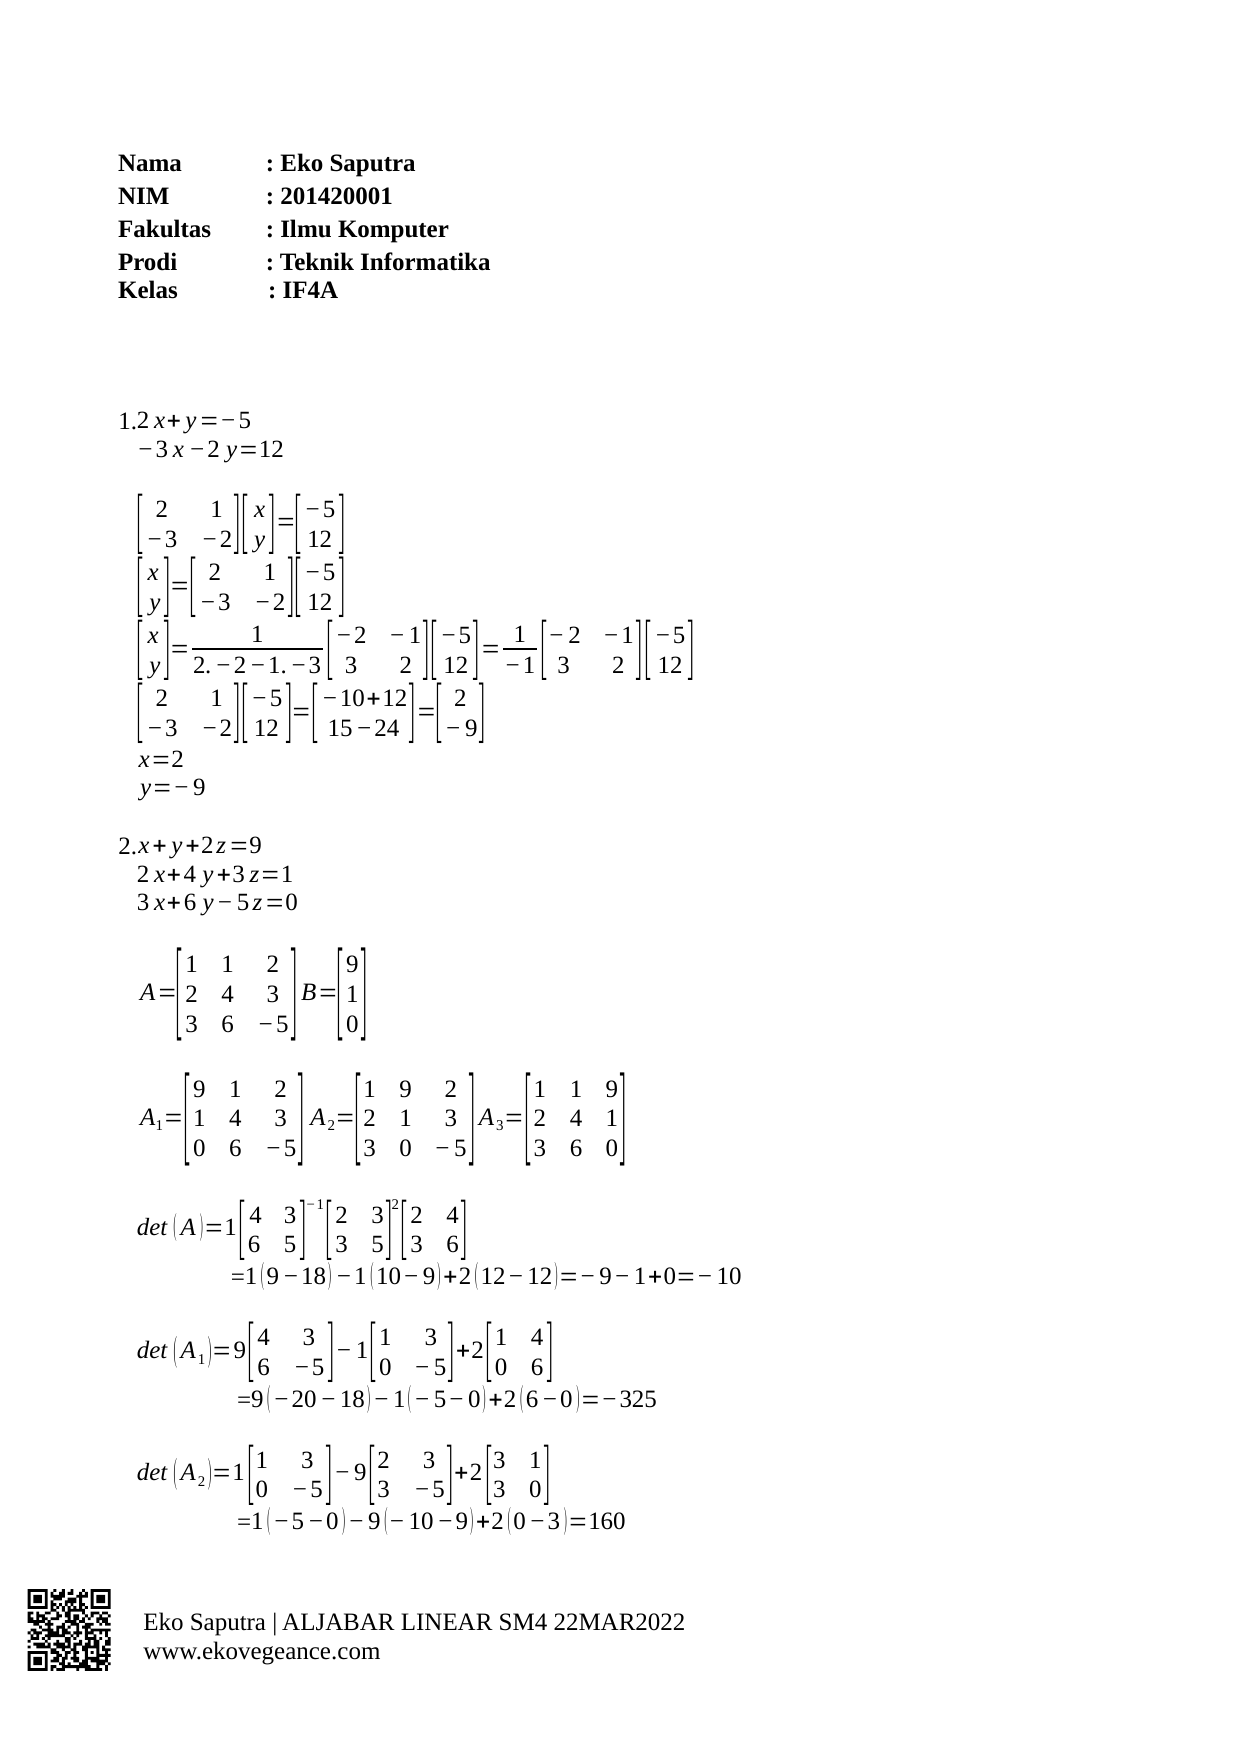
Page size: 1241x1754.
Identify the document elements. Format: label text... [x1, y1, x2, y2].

text = [118, 1261, 1122, 1292]
text 1. [118, 406, 1122, 435]
text 2. [118, 831, 1122, 860]
text = [118, 1384, 1122, 1414]
text = [118, 1506, 1122, 1537]
